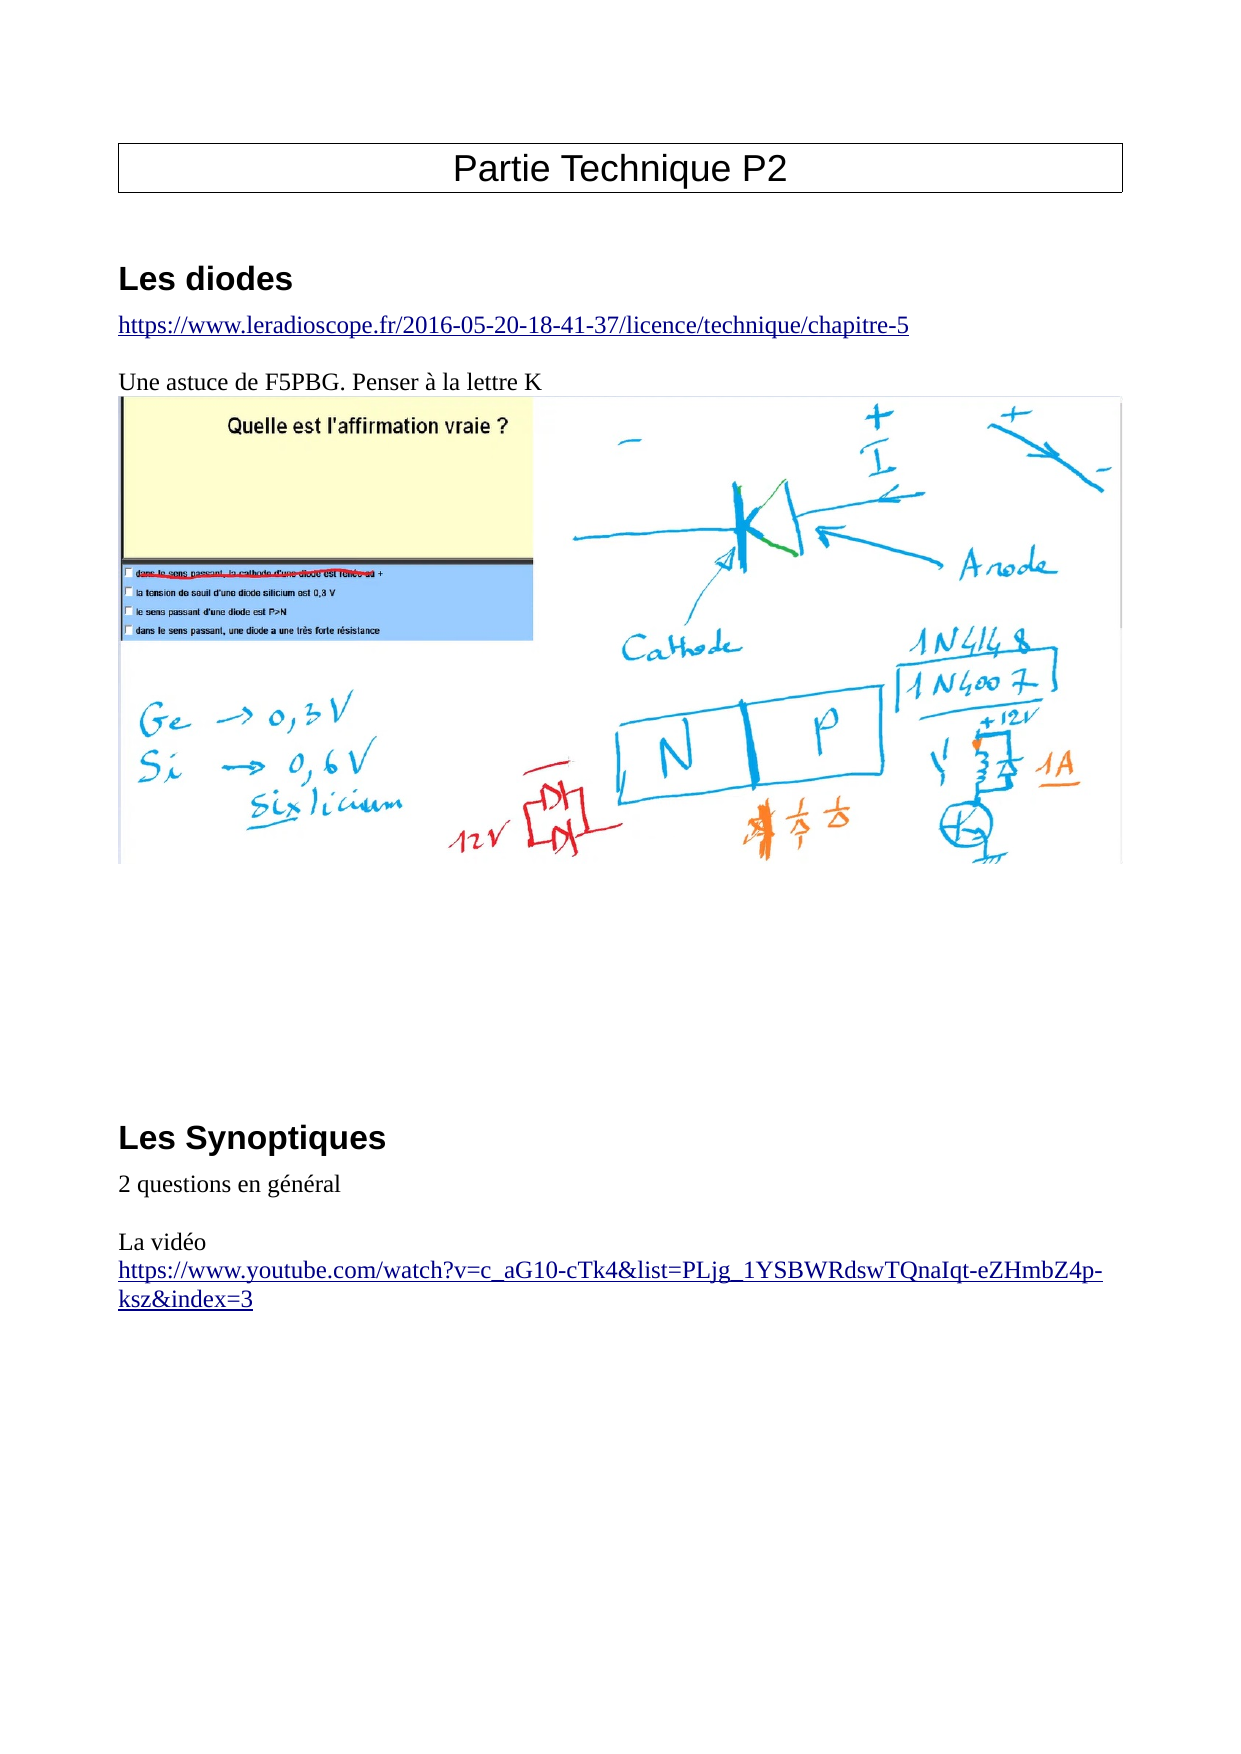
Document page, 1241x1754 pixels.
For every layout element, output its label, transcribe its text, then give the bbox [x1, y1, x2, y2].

text Une astuce de F5PBG. Penser à la lettre K [118, 367, 1122, 396]
subtitle Partie Technique P2 [119, 144, 1122, 192]
text https://www.youtube.com/watch?v=c_aG10-cTk4&list=PLjg_1YSBWRdswTQnaIqt-eZHmbZ4p-ksz&index=3 [118, 1256, 1122, 1313]
text La vidéo [118, 1227, 1122, 1256]
text 2 questions en général [118, 1169, 1122, 1198]
subtitle Les Synoptiques [118, 1118, 1122, 1157]
subtitle Les diodes [118, 258, 1122, 297]
text https://www.leradioscope.fr/2016-05-20-18-41-37/licence/technique/chapitre-5 [118, 310, 1122, 338]
picture [118, 396, 1123, 864]
